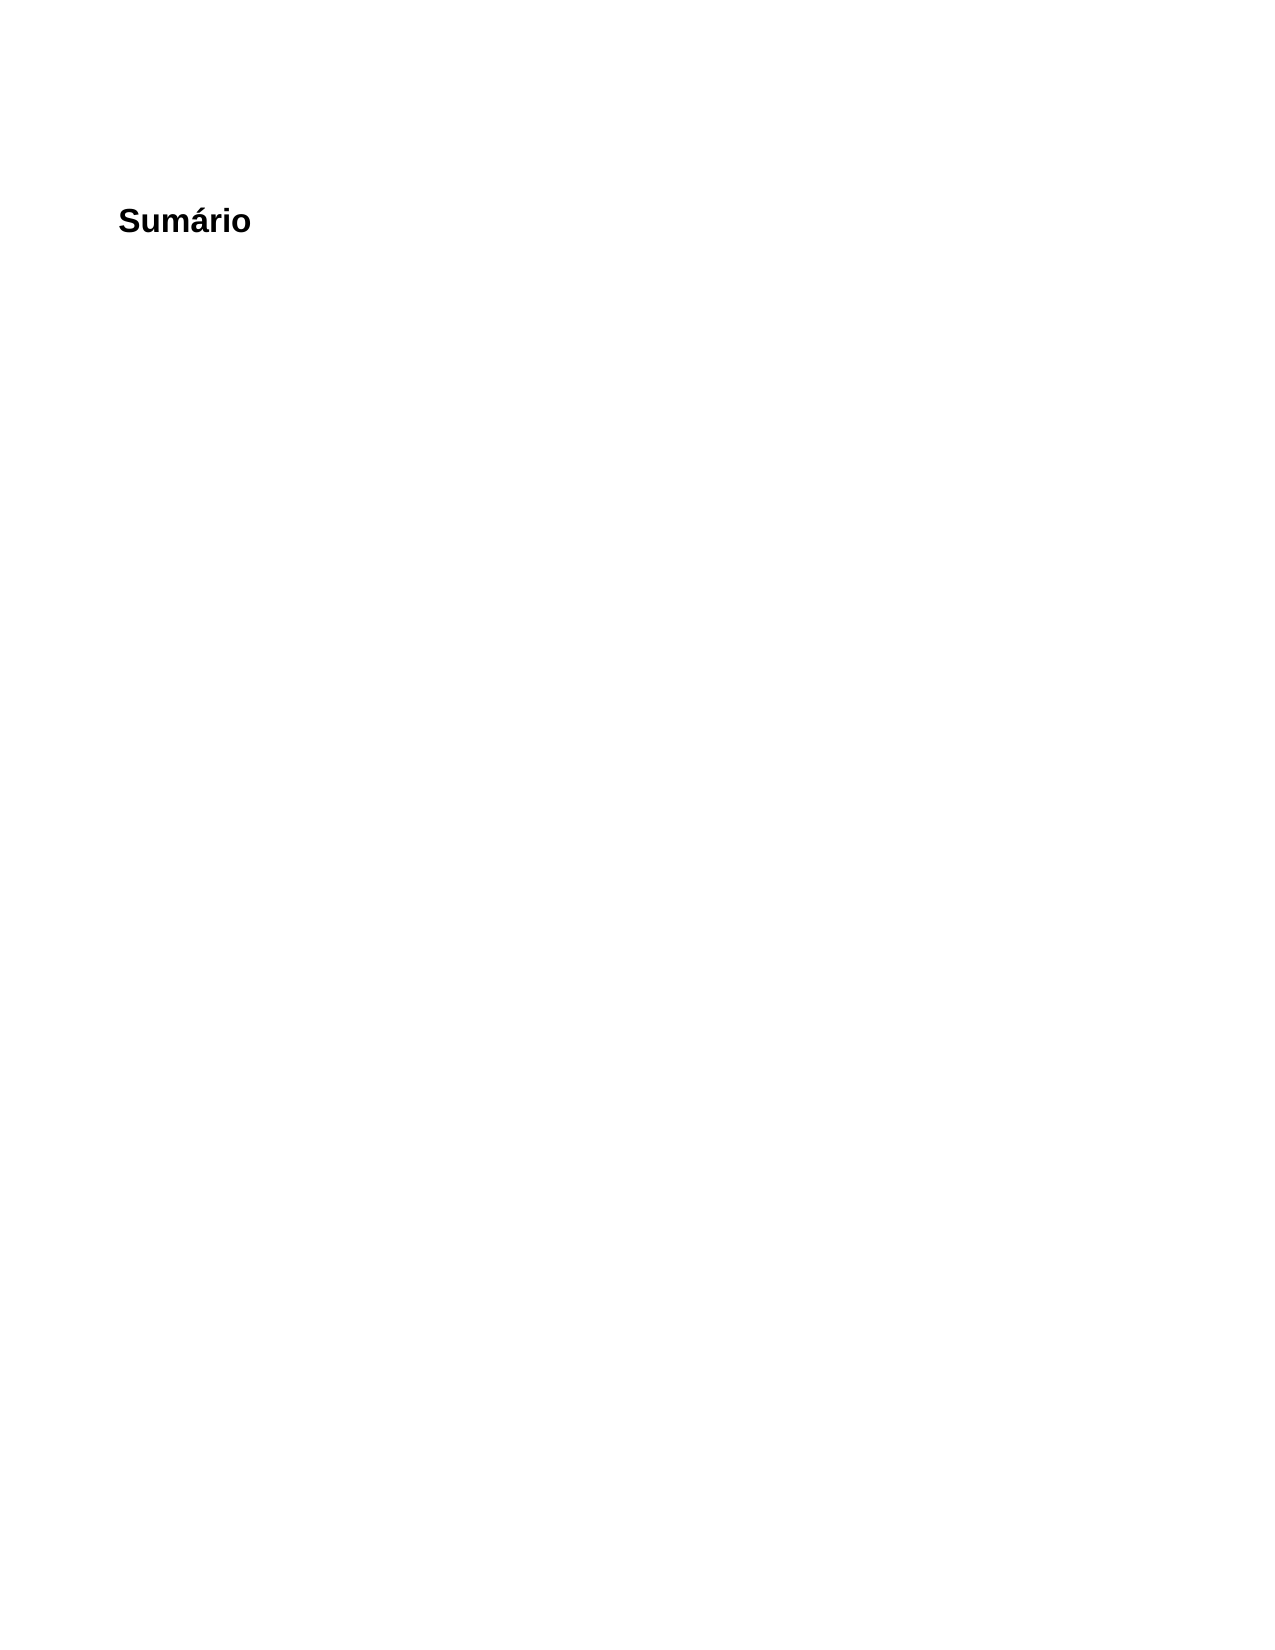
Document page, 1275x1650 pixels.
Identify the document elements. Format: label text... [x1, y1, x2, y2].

subtitle Sumário [118, 201, 1157, 239]
